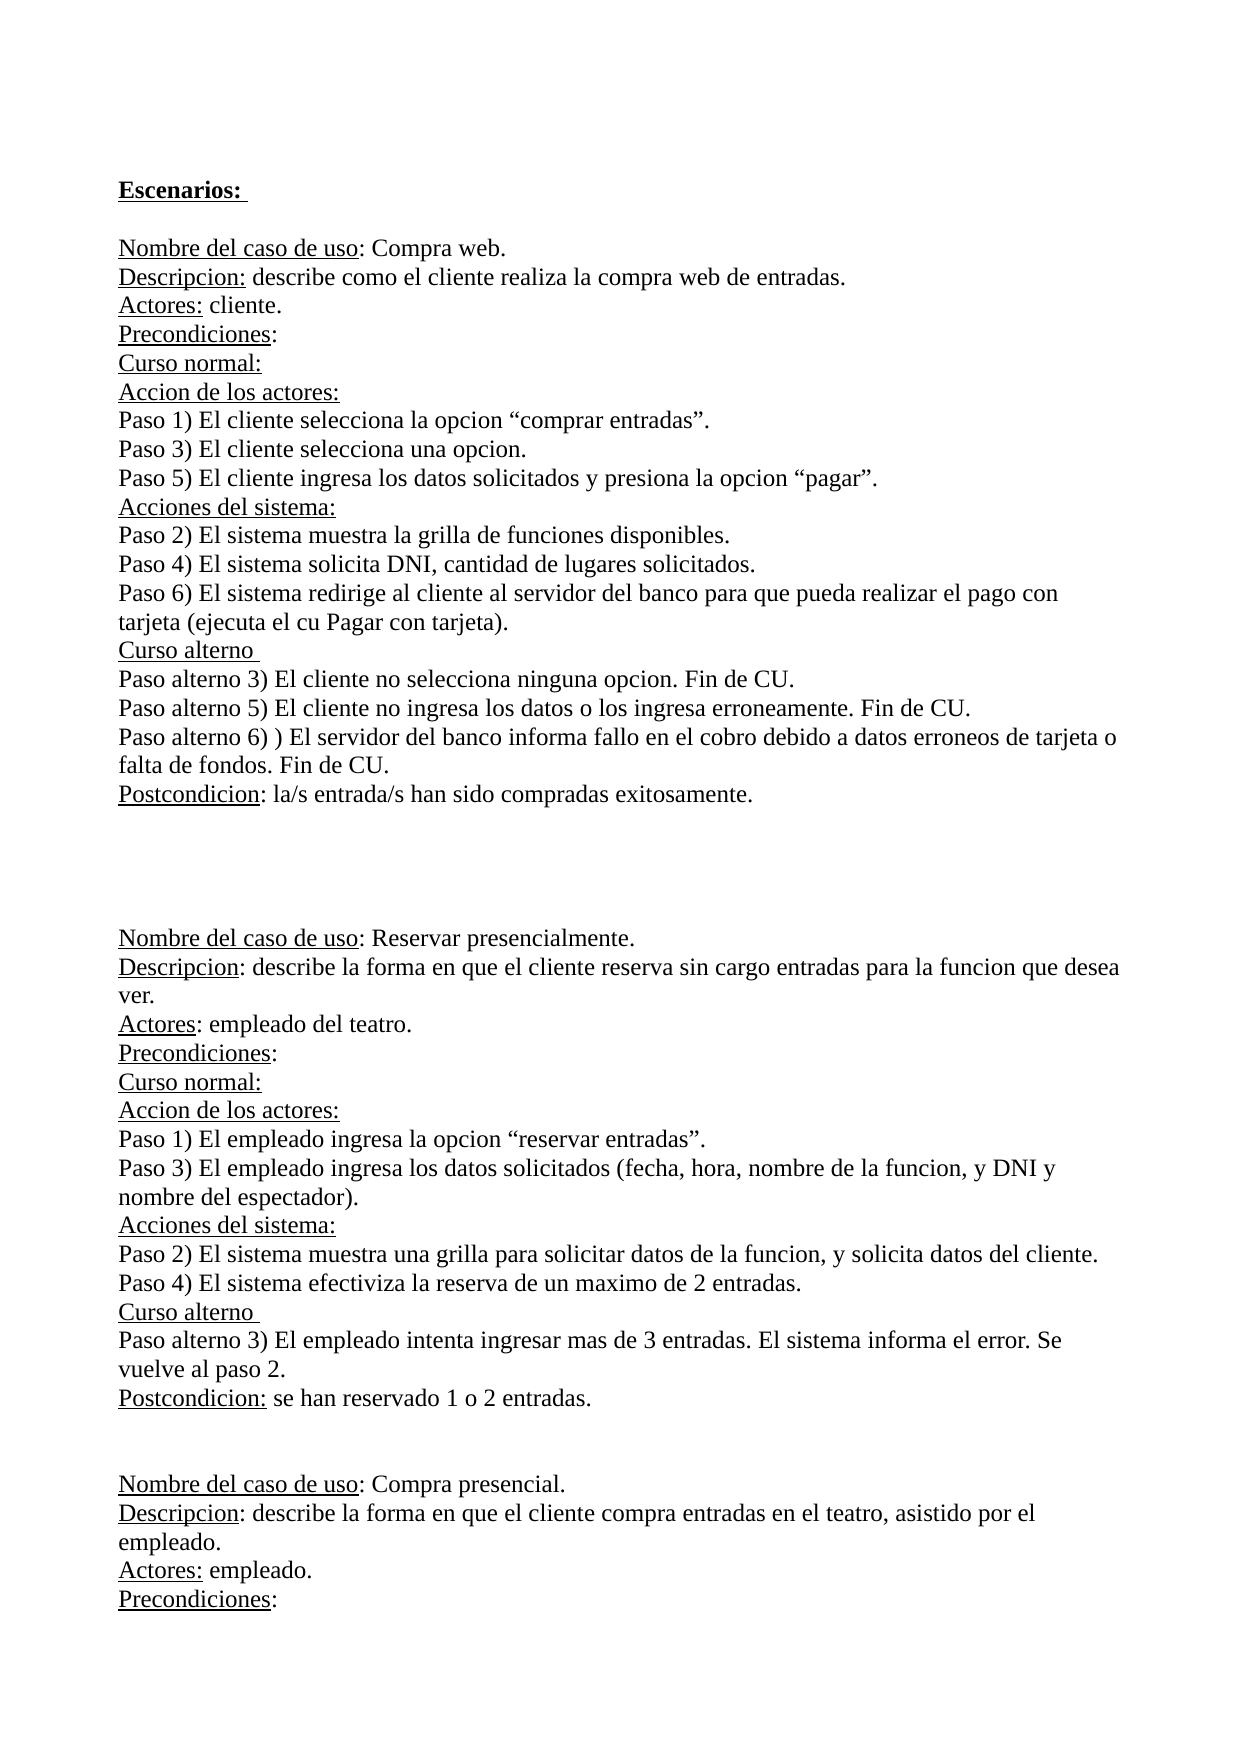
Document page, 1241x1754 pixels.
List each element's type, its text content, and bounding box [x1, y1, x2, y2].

text Postcondicion: se han reservado 1 o 2 entradas. [118, 1383, 1122, 1412]
text Nombre del caso de uso: Compra presencial. [118, 1469, 1122, 1498]
text Curso normal: [118, 1067, 1122, 1096]
text Paso 1) El cliente selecciona la opcion “comprar entradas”. [118, 406, 1122, 434]
text Precondiciones: [118, 1038, 1122, 1067]
text Paso alterno 6) ) El servidor del banco informa fallo en el cobro debido a datos erroneos de tarjeta o falta de fondos. Fin de CU. [118, 722, 1122, 779]
text Paso 3) El cliente selecciona una opcion. [118, 434, 1122, 463]
text Precondiciones: [118, 1584, 1122, 1613]
text Paso alterno 5) El cliente no ingresa los datos o los ingresa erroneamente. Fin de CU. [118, 693, 1122, 722]
text Postcondicion: la/s entrada/s han sido compradas exitosamente. [118, 779, 1122, 808]
text Precondiciones: [118, 319, 1122, 348]
text Acciones del sistema: [118, 1211, 1122, 1239]
text Accion de los actores: [118, 377, 1122, 406]
text Actores: empleado. [118, 1556, 1122, 1584]
text Curso alterno [118, 1297, 1122, 1326]
text Paso 4) El sistema solicita DNI, cantidad de lugares solicitados. [118, 549, 1122, 578]
text Actores: cliente. [118, 291, 1122, 319]
text Curso normal: [118, 348, 1122, 377]
text Paso 1) El empleado ingresa la opcion “reservar entradas”. [118, 1124, 1122, 1153]
text Paso 4) El sistema efectiviza la reserva de un maximo de 2 entradas. [118, 1268, 1122, 1297]
text Descripcion: describe como el cliente realiza la compra web de entradas. [118, 262, 1122, 291]
text Descripcion: describe la forma en que el cliente reserva sin cargo entradas para la funcion que desea ver. [118, 952, 1122, 1009]
text Paso 5) El cliente ingresa los datos solicitados y presiona la opcion “pagar”. [118, 463, 1122, 492]
text Acciones del sistema: [118, 492, 1122, 521]
text Actores: empleado del teatro. [118, 1009, 1122, 1038]
text Paso 2) El sistema muestra la grilla de funciones disponibles. [118, 521, 1122, 549]
text Escenarios: [118, 176, 1122, 204]
text Curso alterno [118, 636, 1122, 664]
text Paso 2) El sistema muestra una grilla para solicitar datos de la funcion, y solicita datos del cliente. [118, 1239, 1122, 1268]
text Paso 3) El empleado ingresa los datos solicitados (fecha, hora, nombre de la funcion, y DNI y nombre del espectador). [118, 1153, 1122, 1211]
text Accion de los actores: [118, 1096, 1122, 1124]
text Nombre del caso de uso: Compra web. [118, 233, 1122, 262]
text Paso alterno 3) El empleado intenta ingresar mas de 3 entradas. El sistema informa el error. Se vuelve al paso 2. [118, 1326, 1122, 1383]
text Descripcion: describe la forma en que el cliente compra entradas en el teatro, asistido por el empleado. [118, 1498, 1122, 1556]
text Paso 6) El sistema redirige al cliente al servidor del banco para que pueda realizar el pago con tarjeta (ejecuta el cu Pagar con tarjeta). [118, 578, 1122, 636]
text Paso alterno 3) El cliente no selecciona ninguna opcion. Fin de CU. [118, 664, 1122, 693]
text Nombre del caso de uso: Reservar presencialmente. [118, 923, 1122, 952]
